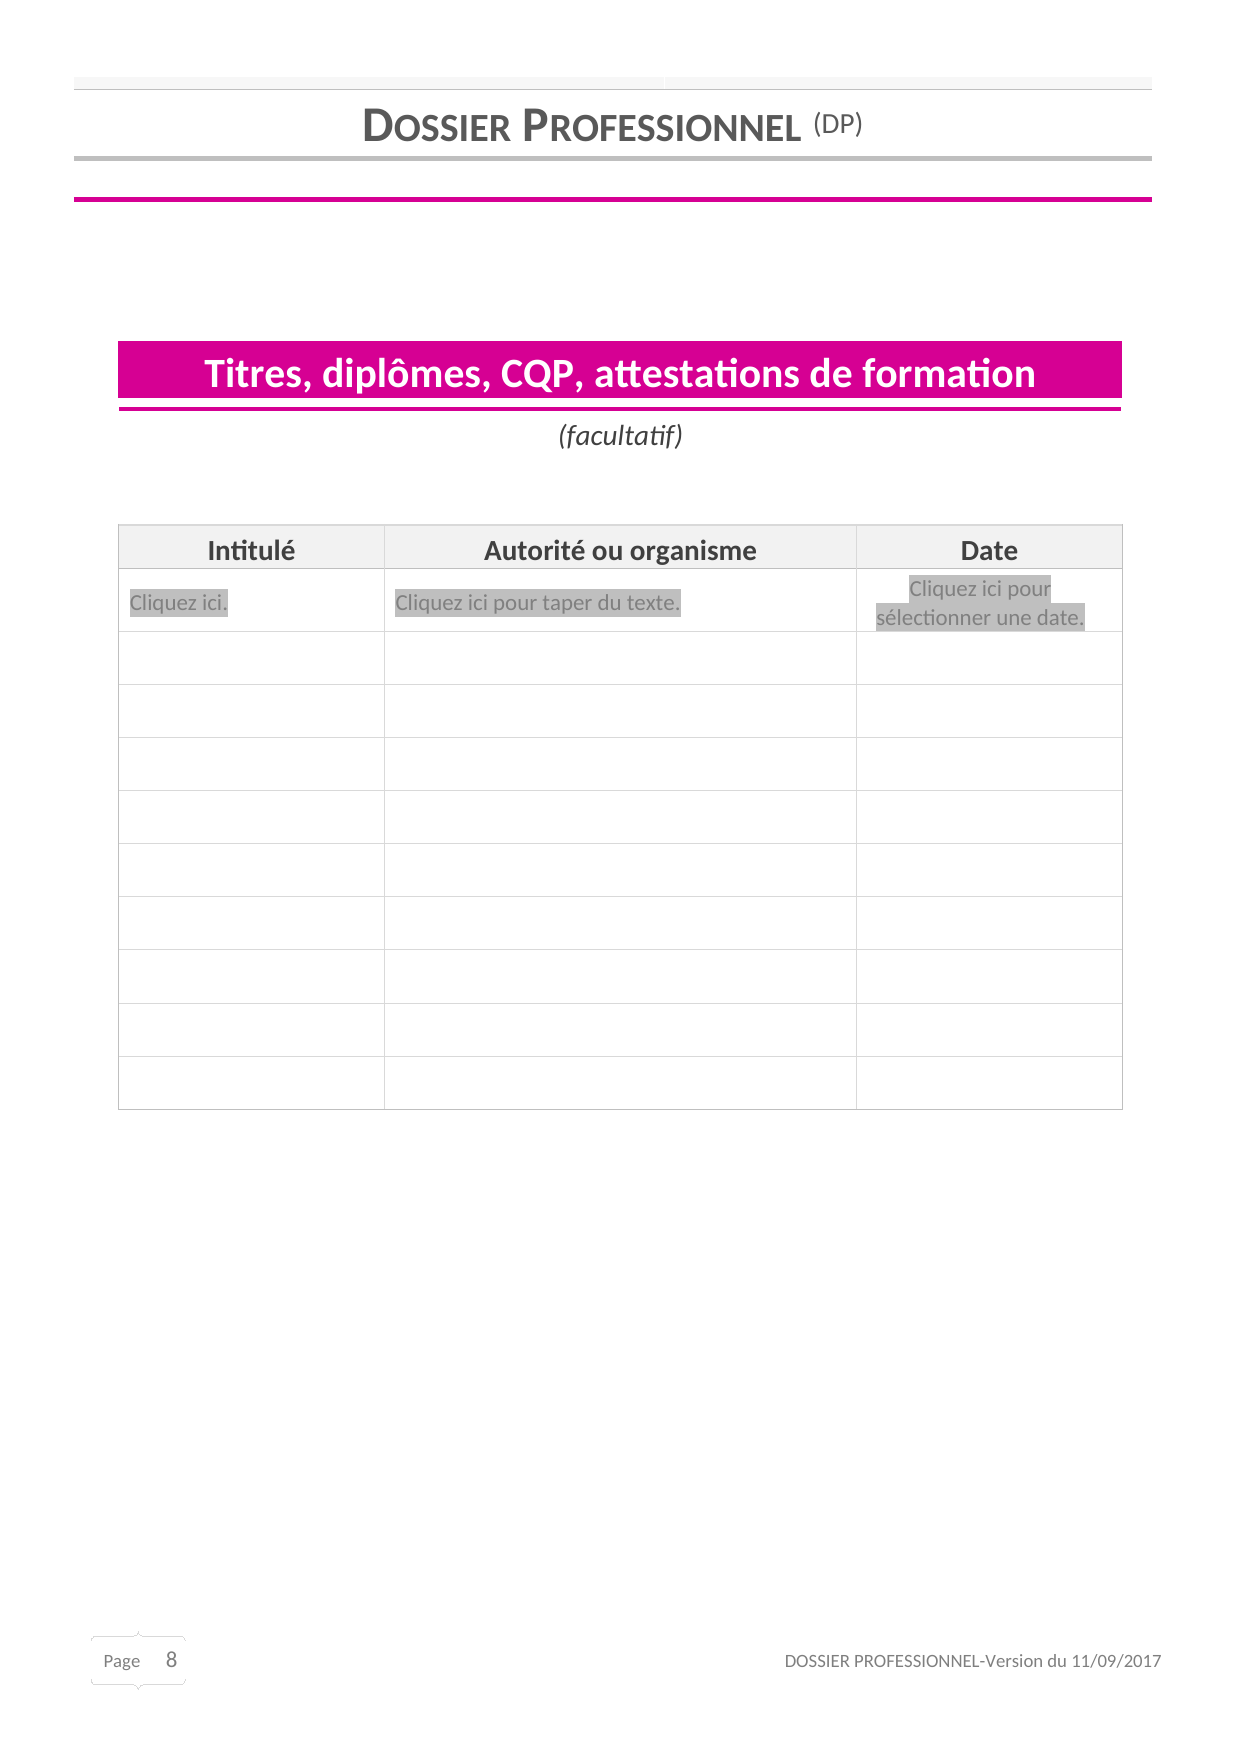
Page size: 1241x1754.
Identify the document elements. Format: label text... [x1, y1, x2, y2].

table_cell [385, 738, 856, 790]
table_cell Cliquez ici pour sélectionner une date. [857, 569, 1122, 631]
table_cell Autorité ou organisme [385, 526, 856, 568]
table_cell [385, 950, 856, 1002]
table_cell [857, 791, 1122, 843]
table_cell [857, 1004, 1122, 1056]
table_cell [119, 632, 384, 684]
table_cell [119, 1004, 384, 1056]
table_cell [385, 1057, 856, 1109]
table_cell [385, 791, 856, 843]
table_cell [857, 685, 1122, 737]
table_cell [385, 685, 856, 737]
table_cell [385, 897, 856, 949]
table_cell Intitulé [119, 526, 384, 568]
table_cell [857, 897, 1122, 949]
table_cell (facultatif) [118, 406, 1122, 524]
table_header Titres, diplômes, CQP, attestations de formation [118, 341, 1122, 398]
table_cell [119, 897, 384, 949]
table_cell [119, 950, 384, 1002]
table_cell Date [857, 526, 1122, 568]
table_cell [385, 1004, 856, 1056]
table_cell [857, 844, 1122, 896]
table_cell [119, 844, 384, 896]
table_cell [385, 632, 856, 684]
table_cell [118, 398, 1122, 406]
table_cell Cliquez ici pour taper du texte. [385, 569, 856, 631]
table_cell [119, 1057, 384, 1109]
table_cell [119, 791, 384, 843]
table_cell [119, 685, 384, 737]
table_cell [385, 844, 856, 896]
table_cell [857, 1057, 1122, 1109]
table_cell [119, 738, 384, 790]
table_cell [857, 632, 1122, 684]
table_cell Cliquez ici. [119, 569, 384, 631]
table_cell [857, 738, 1122, 790]
table_cell [857, 950, 1122, 1002]
